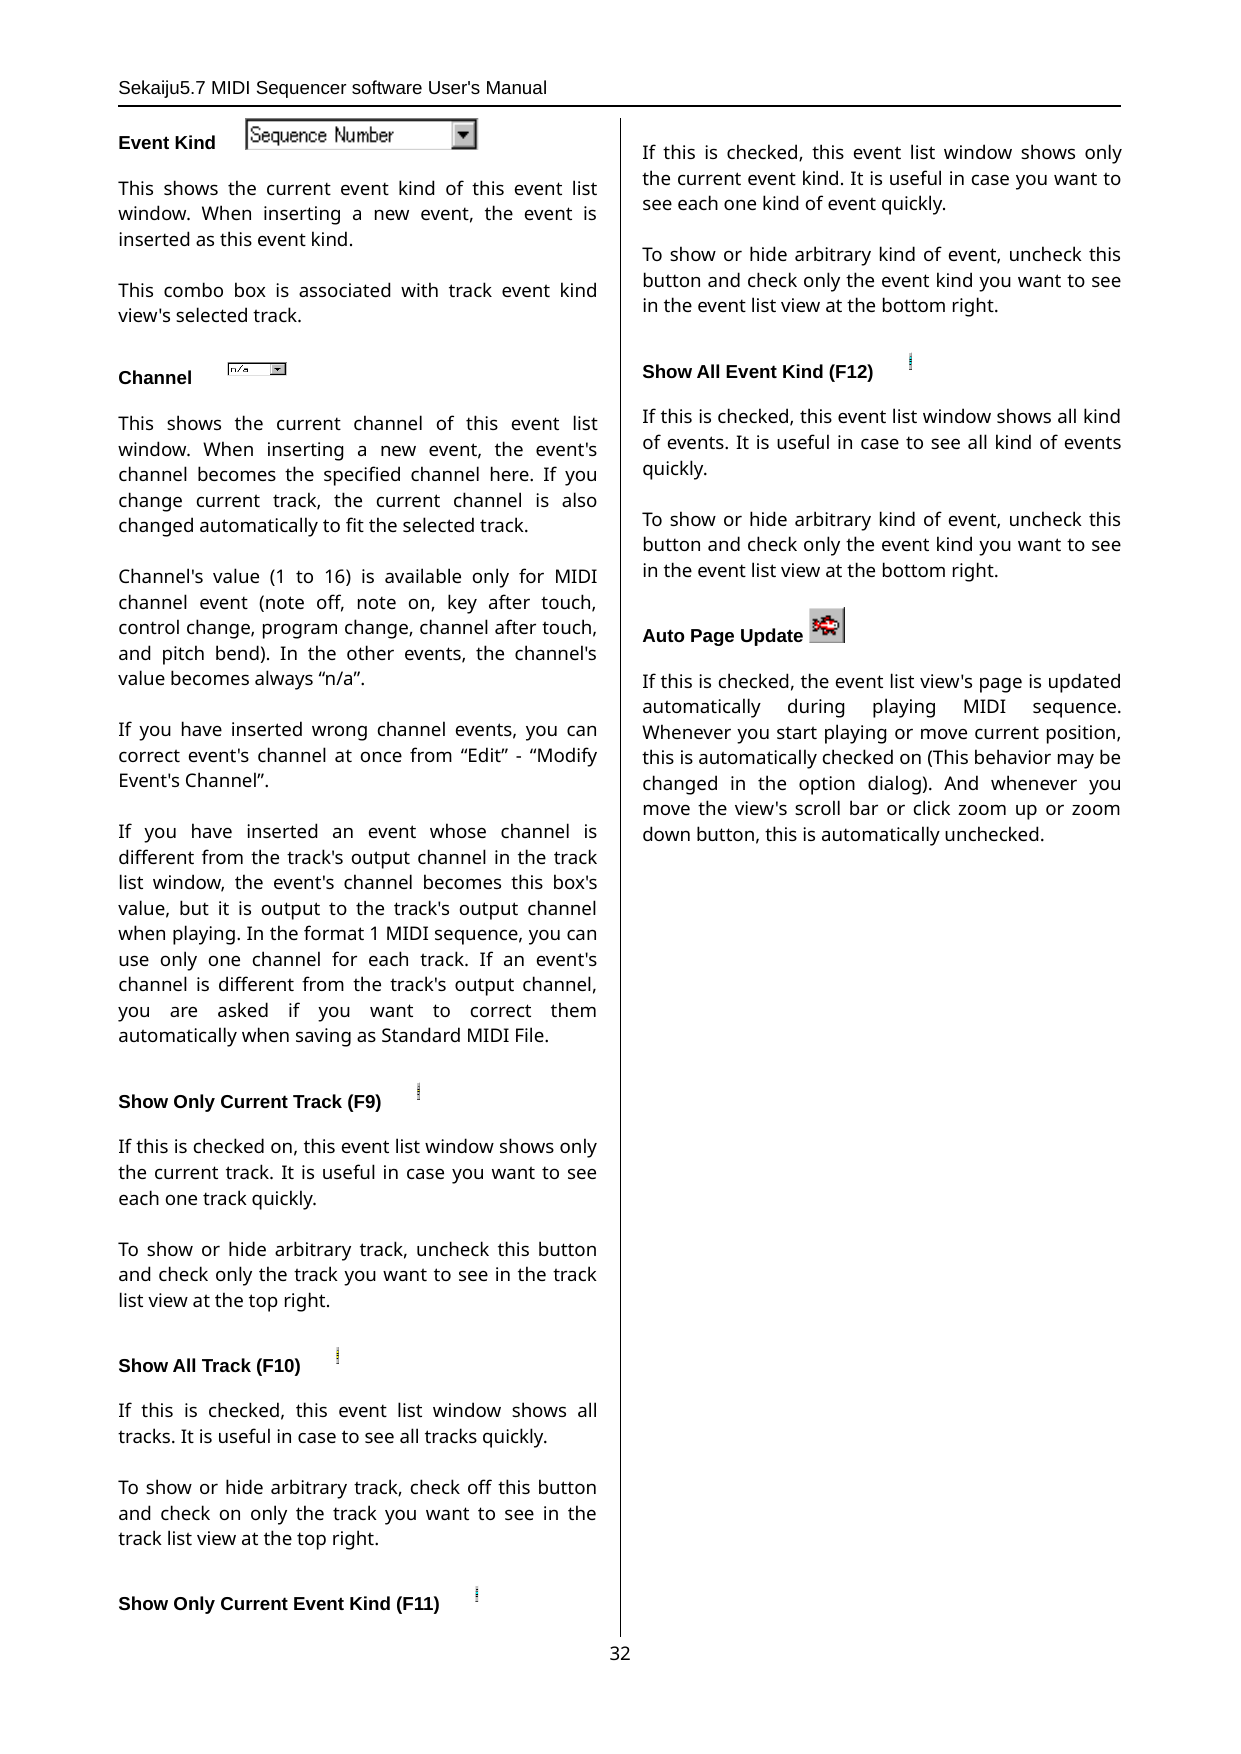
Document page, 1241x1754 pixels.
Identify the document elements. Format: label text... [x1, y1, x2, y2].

text Show Only Current Event Kind (F11) [118, 1576, 598, 1615]
text Auto Page Update [642, 608, 1122, 646]
text To show or hide arbitrary kind of event, uncheck this button and check only the event kind you want to see in the event list view at the bottom right. [642, 506, 1122, 582]
text If this is checked, the event list view's page is updated automatically during playing MIDI sequence. Whenever you start playing or move current position, this is automatically checked on (This behavior may be changed in the option dialog). And whenever you move the view's scroll bar or click zoom up or zoom down button, this is automatically unchecked. [642, 668, 1122, 847]
picture [227, 362, 288, 376]
text If this is checked, this event list window shows all kind of events. It is useful in case to see all kind of events quickly. [642, 404, 1122, 480]
text Event Kind [118, 118, 598, 153]
text Show Only Current Track (F9) [118, 1074, 598, 1112]
picture [475, 1585, 479, 1602]
text If this is checked, this event list window shows all tracks. It is useful in case to see all tracks quickly. [118, 1398, 598, 1449]
text If this is checked, this event list window shows only the current event kind. It is useful in case you want to see each one kind of event quickly. [642, 140, 1122, 216]
text Channel's value (1 to 16) is available only for MIDI channel event (note off, note on, key after touch, control change, program change, channel after touch, and pitch bend). In the other events, the channel's value becomes always “n/a”. [118, 563, 598, 691]
text This shows the current channel of this event list window. When inserting a new event, the event's channel becomes the specified channel here. If you change current track, the current channel is also changed automatically to fit the selected track. [118, 410, 598, 538]
text Show All Track (F10) [118, 1338, 598, 1376]
text If you have inserted wrong channel events, you can correct event's channel at once from “Edit” - “Modify Event's Channel”. [118, 717, 598, 793]
text To show or hide arbitrary track, check off this button and check on only the track you want to see in the track list view at the top right. [118, 1474, 598, 1551]
text If you have inserted an event whose channel is different from the track's output channel in the track list window, the event's channel becomes this box's value, but it is output to the track's output channel when playing. In the format 1 MIDI sequence, you can use only one channel for each track. If an event's channel is different from the track's output channel, you are asked if you want to correct them automatically when saving as Standard MIDI File. [118, 819, 598, 1048]
text This combo box is associated with track event kind view's selected track. [118, 277, 598, 328]
text If this is checked on, this event list window shows only the current track. It is useful in case you want to see each one track quickly. [118, 1134, 598, 1210]
text This shows the current event kind of this event list window. When inserting a new event, the event is inserted as this event kind. [118, 175, 598, 251]
text To show or hide arbitrary track, uncheck this button and check only the track you want to see in the track list view at the top right. [118, 1236, 598, 1312]
text Channel [118, 353, 598, 389]
text To show or hide arbitrary kind of event, uncheck this button and check only the event kind you want to see in the event list view at the bottom right. [642, 242, 1122, 318]
text Show All Event Kind (F12) [642, 344, 1122, 382]
